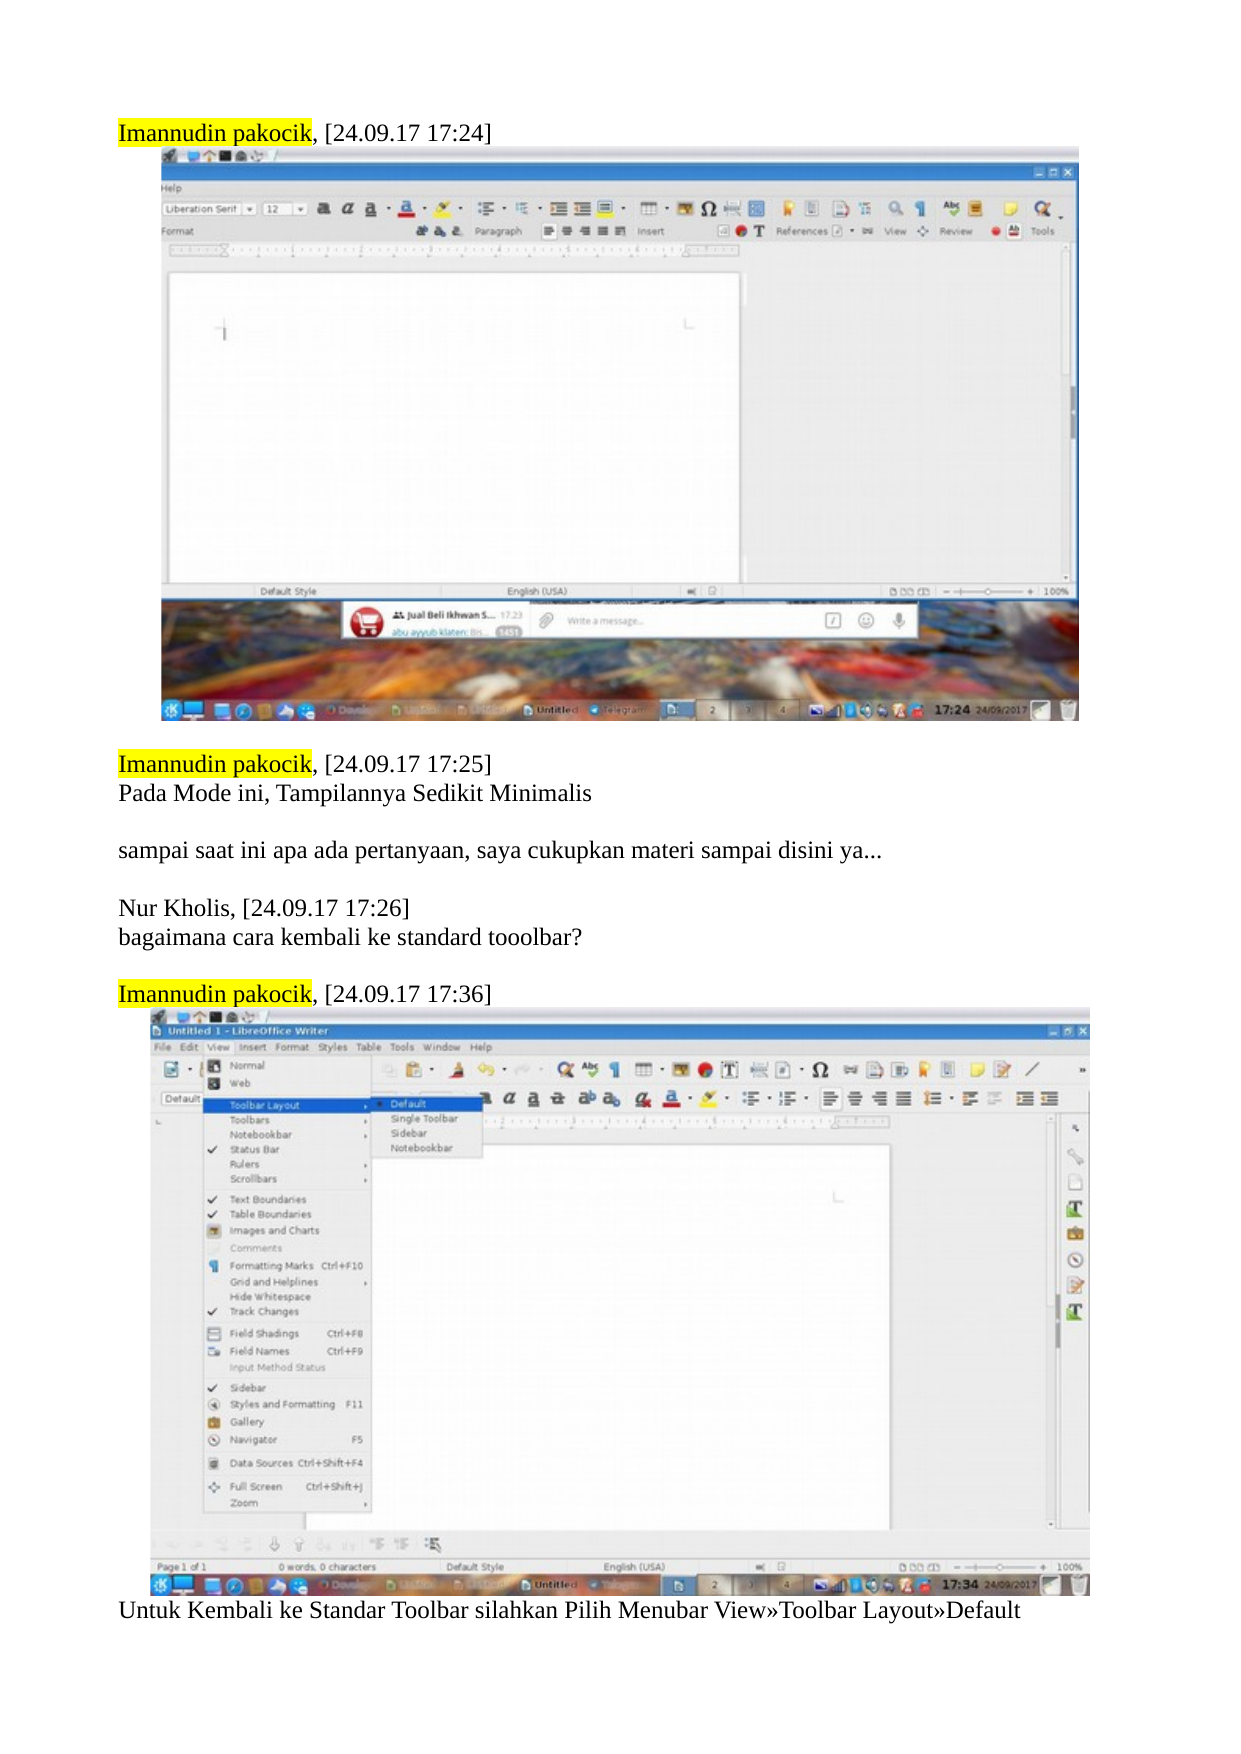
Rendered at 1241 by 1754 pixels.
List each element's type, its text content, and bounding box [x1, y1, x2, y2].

picture [150, 1007, 1090, 1596]
text Untuk Kembali ke Standar Toolbar silahkan Pilih Menubar View»Toolbar Layout»Default [118, 1008, 1122, 1624]
text Pada Mode ini, Tampilannya Sedikit Minimalis [118, 778, 1122, 807]
text Imannudin pakocik, [24.09.17 17:24] [118, 118, 1122, 147]
text Imannudin pakocik, [24.09.17 17:25] [118, 749, 1122, 778]
text sampai saat ini apa ada pertanyaan, saya cukupkan materi sampai disini ya... [118, 835, 1122, 864]
picture [161, 146, 1079, 721]
text Nur Kholis, [24.09.17 17:26] [118, 893, 1122, 922]
text Imannudin pakocik, [24.09.17 17:36] [118, 979, 1122, 1008]
text bagaimana cara kembali ke standard tooolbar? [118, 922, 1122, 950]
